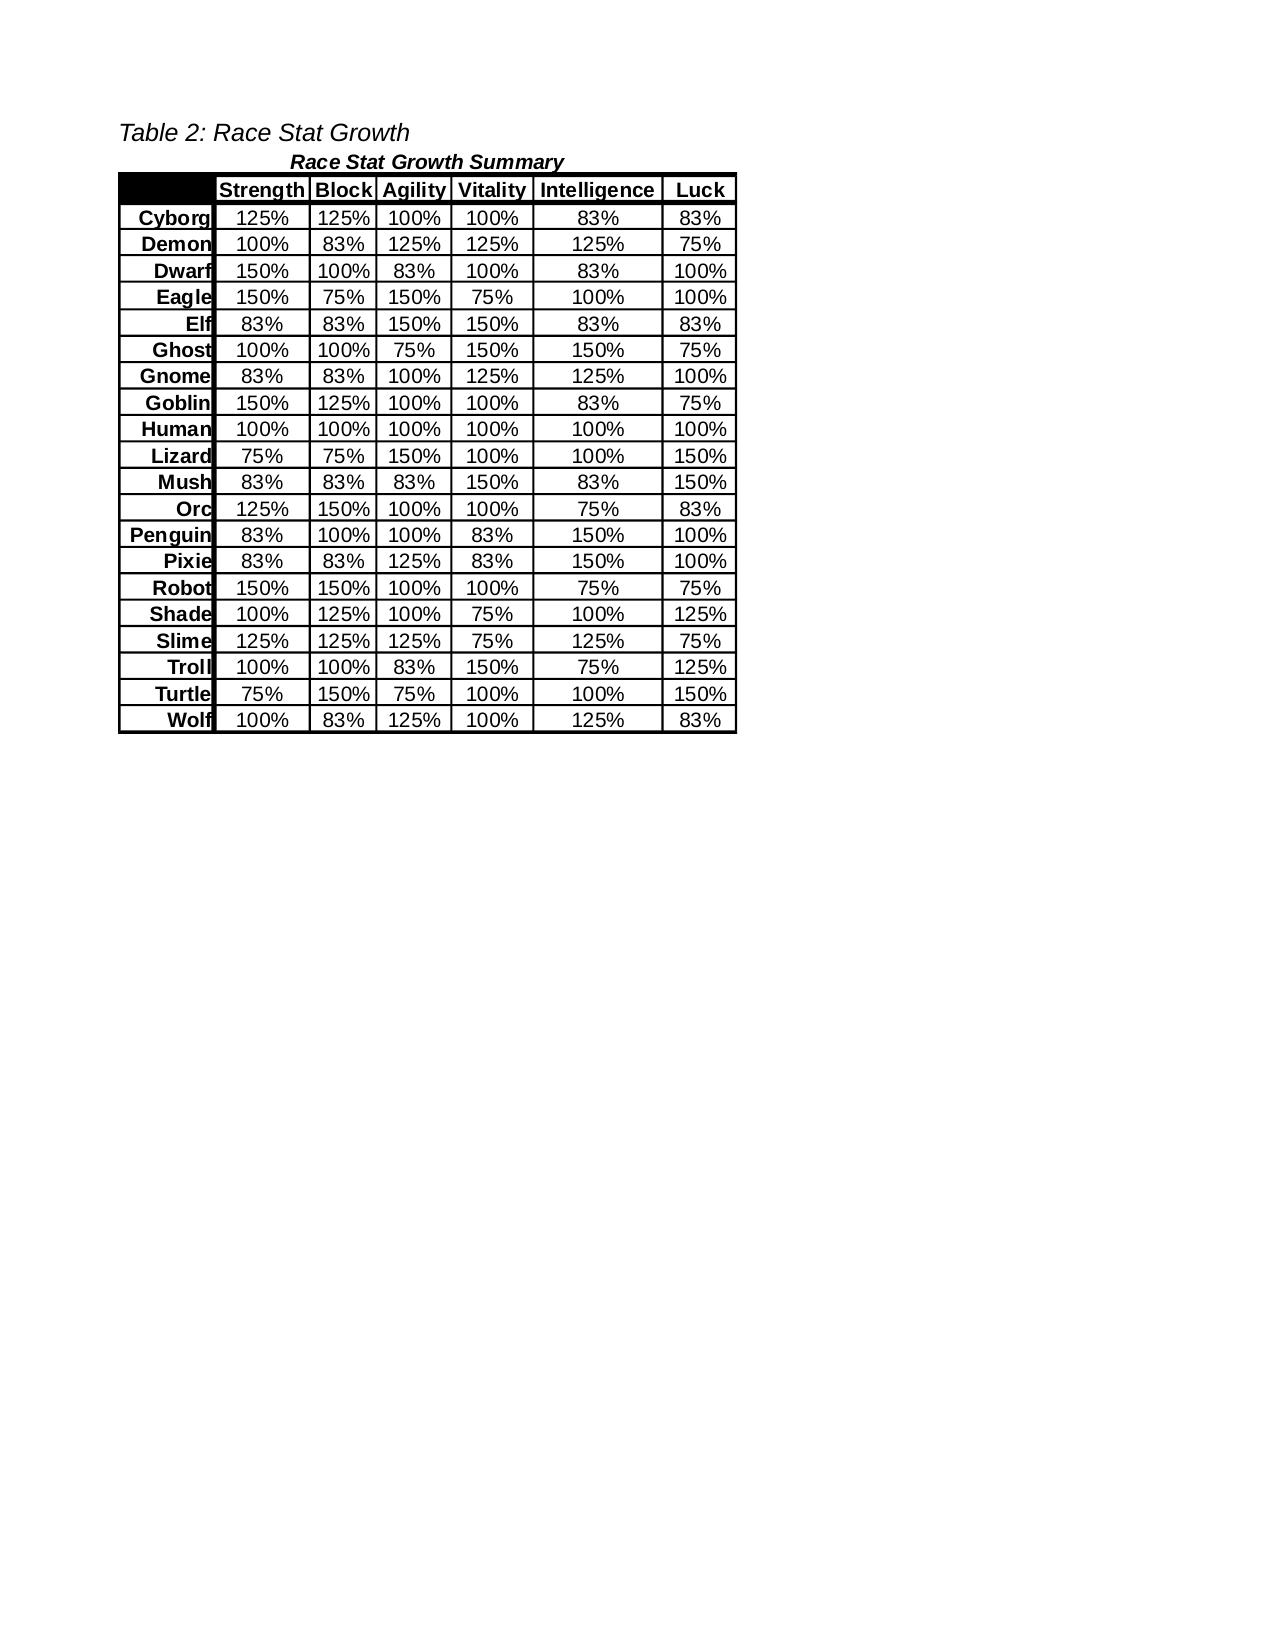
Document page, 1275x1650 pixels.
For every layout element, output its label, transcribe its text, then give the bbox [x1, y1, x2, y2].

text Table 2: Race Stat Growth [118, 118, 1157, 147]
